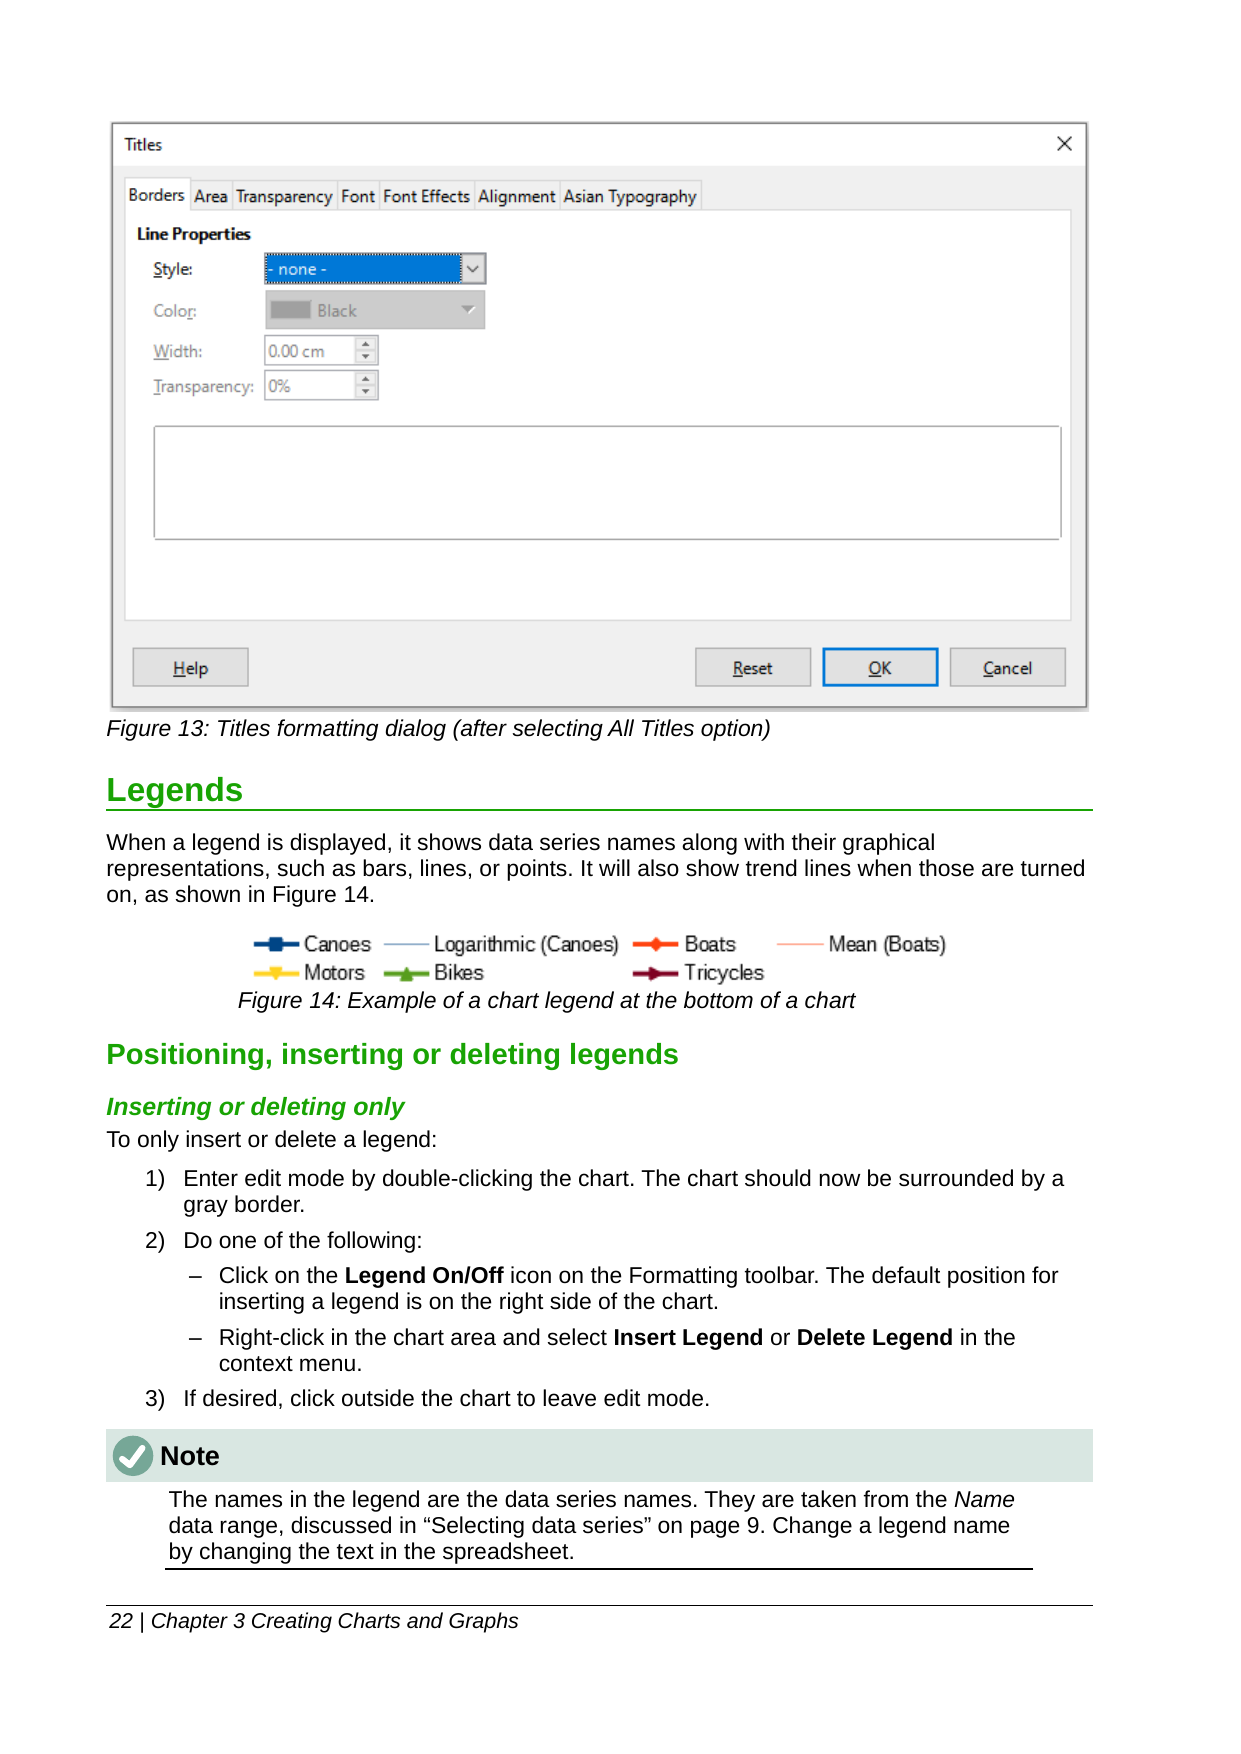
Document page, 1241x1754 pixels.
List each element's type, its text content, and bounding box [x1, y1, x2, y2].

subtitle Legends [106, 770, 1093, 809]
subtitle Positioning, inserting or deleting legends [106, 1037, 1093, 1071]
subtitle Note [106, 1429, 1093, 1482]
list Do one of the following: [165, 1227, 1093, 1253]
list If desired, click outside the chart to leave edit mode. [165, 1385, 1093, 1411]
text Figure 14: Example of a chart legend at the bottom of a chart [238, 988, 961, 1014]
list To only insert or delete a legend: [106, 1126, 1093, 1153]
text When a legend is displayed, it shows data series names along with their graphical representations, such as bars, lines, or points. It will also show trend lines when those are turned on, as shown in Figure 14. [106, 829, 1093, 908]
text Figure 13: Titles formatting dialog (after selecting All Titles option) [106, 118, 1093, 741]
list Right-click in the chart area and select Insert Legend or Delete Legend in the context menu. [189, 1323, 1093, 1376]
text The names in the legend are the data series names. They are taken from the Name data range, discussed in “Selecting data series” on page 9. Change a legend name by changing the text in the spreadsheet. [165, 1482, 1033, 1568]
list Enter edit mode by double-clicking the chart. The chart should now be surrounded by a gray border. [165, 1165, 1093, 1218]
picture [109, 121, 1090, 712]
subtitle Inserting or deleting only [106, 1092, 1093, 1120]
list Click on the Legend On/Off icon on the Formatting toolbar. The default position for inserting a legend is on the right side of the chart. [189, 1262, 1093, 1314]
picture [237, 920, 962, 988]
